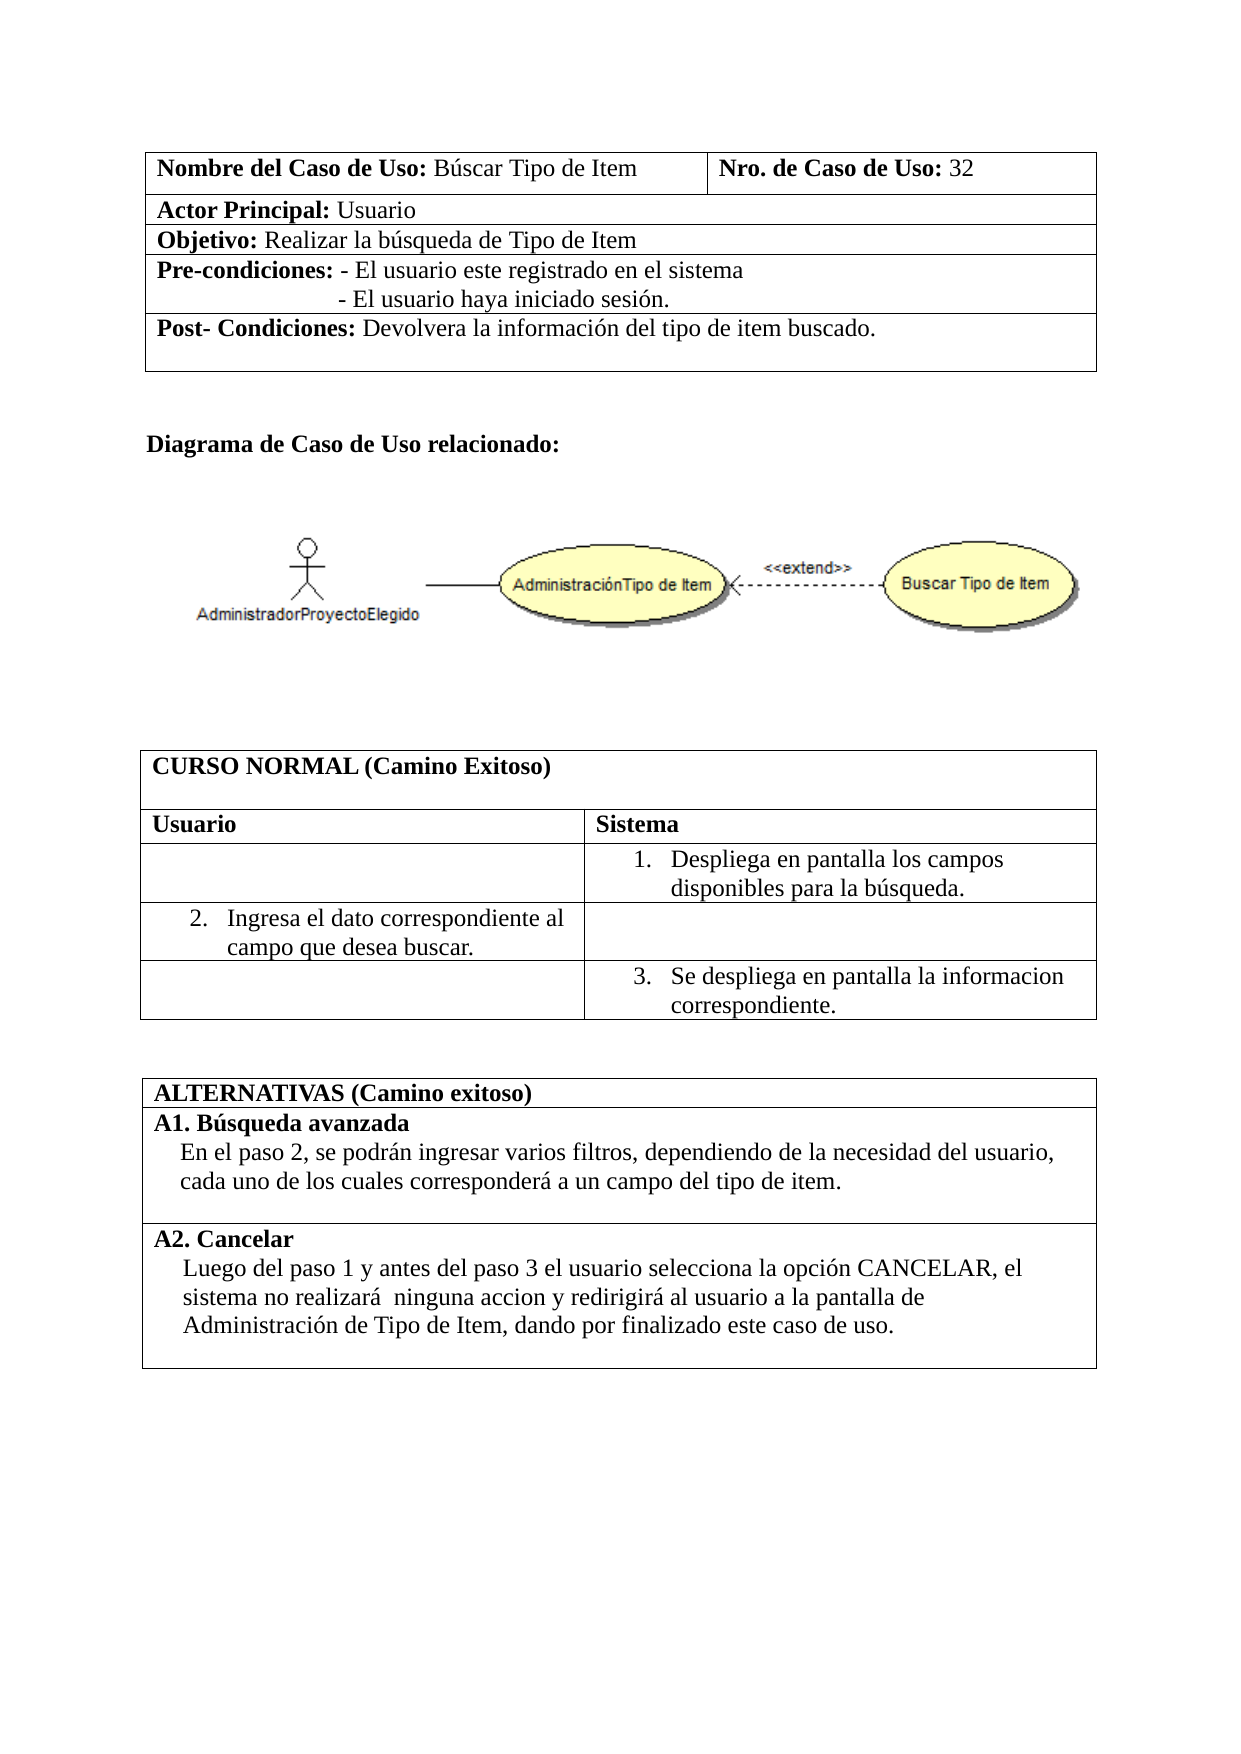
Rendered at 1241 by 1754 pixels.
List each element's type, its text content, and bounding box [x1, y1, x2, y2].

table_header CURSO NORMAL (Camino Exitoso) [141, 751, 1096, 808]
table_cell Despliega en pantalla los campos disponibles para la búsqueda. [585, 844, 1096, 902]
table_header Nombre del Caso de Uso: Búscar Tipo de Item [146, 153, 707, 194]
table_header Nro. de Caso de Uso: 32 [708, 153, 1096, 194]
table_cell Pre-condiciones: - El usuario este registrado en el sistema - El usuario haya iniciado sesión. [146, 255, 1096, 312]
table_cell [141, 844, 584, 902]
table_cell Post- Condiciones: Devolvera la información del tipo de item buscado. [146, 314, 1096, 371]
table_cell Objetivo: Realizar la búsqueda de Tipo de Item [146, 225, 1096, 254]
table_cell Usuario [141, 810, 584, 843]
table_cell Ingresa el dato correspondiente al campo que desea buscar. [141, 903, 584, 960]
table_cell Se despliega en pantalla la informacion correspondiente. [585, 961, 1096, 1019]
table_cell [585, 903, 1096, 960]
table_cell Sistema [585, 810, 1096, 843]
table_cell A2. Cancelar Luego del paso 1 y antes del paso 3 el usuario selecciona la opción CANCELAR, el sistema no realizará ninguna accion y redirigirá al usuario a la pantalla de Administración de Tipo de Item, dando por finalizado este caso de uso. [143, 1224, 1096, 1368]
text Diagrama de Caso de Uso relacionado: [118, 429, 1122, 458]
table_cell A1. Búsqueda avanzada En el paso 2, se podrán ingresar varios filtros, dependiendo de la necesidad del usuario, cada uno de los cuales corresponderá a un campo del tipo de item. [143, 1108, 1096, 1223]
table_cell [141, 961, 584, 1019]
table_header ALTERNATIVAS (Camino exitoso) [143, 1079, 1096, 1107]
table_cell Actor Principal: Usuario [146, 195, 1096, 224]
picture [144, 492, 1097, 653]
